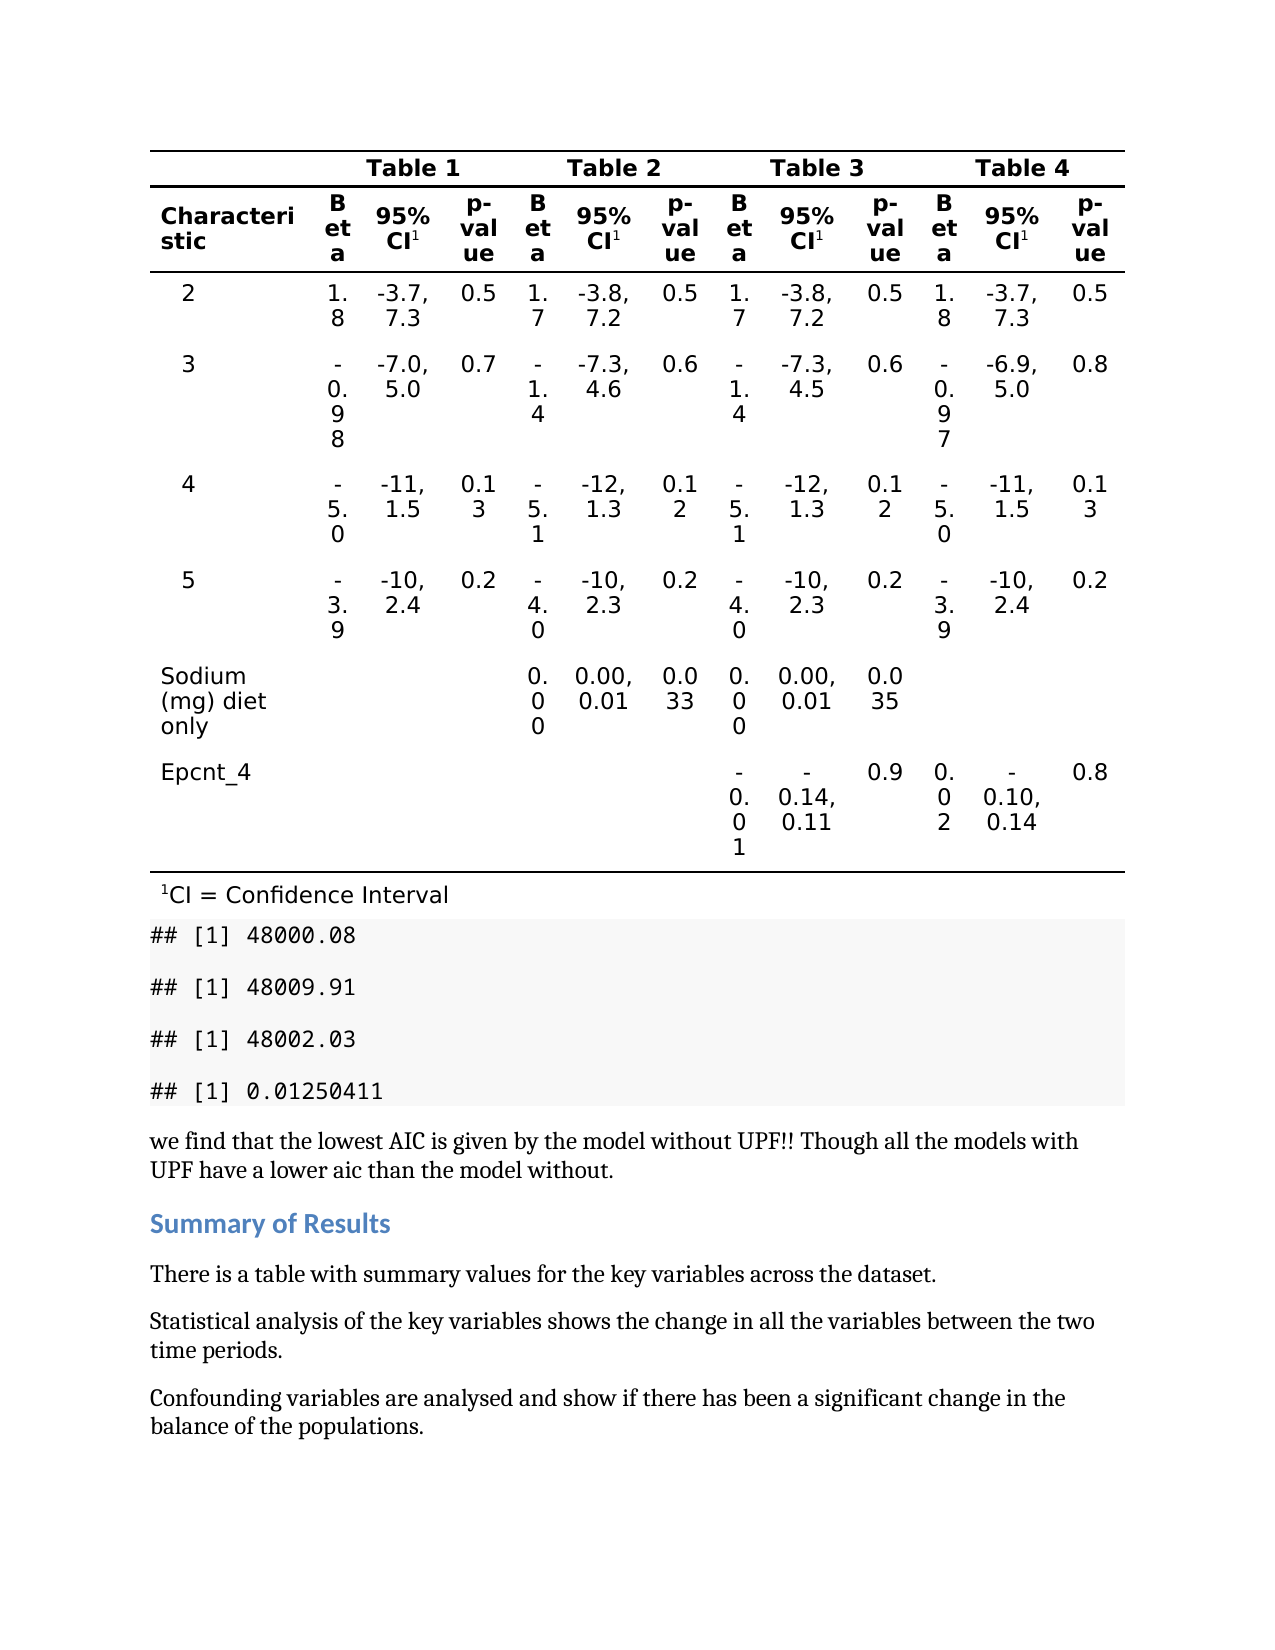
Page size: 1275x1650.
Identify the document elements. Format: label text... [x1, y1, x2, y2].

table_cell -12, 1.3 [562, 463, 645, 558]
table_cell [562, 750, 645, 871]
table_cell 0.035 [850, 654, 920, 750]
table_cell 0.13 [444, 463, 513, 558]
table_cell -4.0 [514, 558, 562, 654]
table_cell -12, 1.3 [763, 463, 850, 558]
text There is a table with summary values for the key variables across the dataset. [150, 1260, 1125, 1288]
table_cell 5 [150, 558, 313, 654]
table_cell -10, 2.4 [362, 558, 444, 654]
table_cell 0.00, 0.01 [562, 654, 645, 750]
table_cell 0.7 [444, 342, 513, 462]
table_cell [645, 750, 715, 871]
table_cell -6.9, 5.0 [968, 342, 1055, 462]
subtitle Summary of Results [150, 1205, 1125, 1241]
table_cell -0.10, 0.14 [968, 750, 1055, 871]
table_cell Epcnt_4 [150, 750, 313, 871]
table_cell -0.98 [313, 342, 362, 462]
table_cell p-value [645, 188, 715, 271]
table_cell 95% CI1 [562, 188, 645, 271]
table_cell 0.5 [850, 273, 920, 342]
table_cell -3.7, 7.3 [362, 273, 444, 342]
table_cell [968, 654, 1055, 750]
table_cell -4.0 [715, 558, 763, 654]
text Statistical analysis of the key variables shows the change in all the variables between the two time periods. [150, 1307, 1125, 1365]
table_cell -11, 1.5 [968, 463, 1055, 558]
table_cell [362, 750, 444, 871]
table_cell p-value [444, 188, 513, 271]
table_cell 0.8 [1055, 342, 1125, 462]
table_cell Sodium (mg) diet only [150, 654, 313, 750]
text Confounding variables are analysed and show if there has been a significant change in the balance of the populations. [150, 1383, 1125, 1441]
table_cell Beta [313, 188, 362, 271]
table_cell 95% CI1 [968, 188, 1055, 271]
table_cell Beta [715, 188, 763, 271]
table_cell 0.02 [920, 750, 968, 871]
table_cell 2 [150, 273, 313, 342]
table_cell 0.12 [850, 463, 920, 558]
table_cell [514, 750, 562, 871]
table_cell [444, 654, 513, 750]
table_header Table 3 [715, 152, 920, 185]
table_cell 0.9 [850, 750, 920, 871]
table_cell [444, 750, 513, 871]
table_cell 95% CI1 [362, 188, 444, 271]
table_cell 0.2 [645, 558, 715, 654]
table_cell -11, 1.5 [362, 463, 444, 558]
table_cell [362, 654, 444, 750]
text ## [1] 0.01250411 [150, 1075, 1125, 1106]
table_cell [920, 654, 968, 750]
table_cell -7.3, 4.6 [562, 342, 645, 462]
table_cell [1055, 654, 1125, 750]
table_cell -10, 2.3 [562, 558, 645, 654]
table_cell Beta [920, 188, 968, 271]
table_header Table 1 [313, 152, 513, 185]
table_cell 0.8 [1055, 750, 1125, 871]
table_cell 95% CI1 [763, 188, 850, 271]
text ## [1] 48002.03 [150, 1023, 1125, 1054]
table_cell -3.9 [920, 558, 968, 654]
table_cell -0.01 [715, 750, 763, 871]
table_cell 1.7 [514, 273, 562, 342]
table_cell -7.0, 5.0 [362, 342, 444, 462]
table_cell [313, 654, 362, 750]
table_cell 0.00, 0.01 [763, 654, 850, 750]
table_cell -3.8, 7.2 [763, 273, 850, 342]
table_cell 0.2 [850, 558, 920, 654]
table_cell Characteristic [150, 188, 313, 271]
table_cell -10, 2.4 [968, 558, 1055, 654]
table_cell -1.4 [715, 342, 763, 462]
text ## [1] 48000.08 [150, 919, 1125, 950]
table_cell p-value [850, 188, 920, 271]
table_cell -1.4 [514, 342, 562, 462]
table_cell p-value [1055, 188, 1125, 271]
table_cell 0.2 [444, 558, 513, 654]
table_cell -3.9 [313, 558, 362, 654]
table_cell 1CI = Confidence Interval [150, 873, 1125, 919]
text ## [1] 48009.91 [150, 971, 1125, 1002]
table_cell -5.1 [715, 463, 763, 558]
text we find that the lowest AIC is given by the model without UPF!! Though all the models with UPF have a lower aic than the model without. [150, 1127, 1125, 1184]
table_cell -5.0 [313, 463, 362, 558]
table_cell 0.6 [645, 342, 715, 462]
table_cell [313, 750, 362, 871]
table_cell 0.00 [514, 654, 562, 750]
table_cell 3 [150, 342, 313, 462]
table_cell 0.5 [1055, 273, 1125, 342]
table_cell 0.00 [715, 654, 763, 750]
table_cell -7.3, 4.5 [763, 342, 850, 462]
table_cell 0.5 [444, 273, 513, 342]
table_cell -10, 2.3 [763, 558, 850, 654]
table_header Table 2 [514, 152, 715, 185]
table_header [150, 152, 313, 185]
table_cell -5.0 [920, 463, 968, 558]
table_cell 0.033 [645, 654, 715, 750]
table_cell 0.5 [645, 273, 715, 342]
table_cell -0.14, 0.11 [763, 750, 850, 871]
table_cell -5.1 [514, 463, 562, 558]
table_cell -0.97 [920, 342, 968, 462]
table_cell Beta [514, 188, 562, 271]
table_cell 0.6 [850, 342, 920, 462]
table_cell 0.12 [645, 463, 715, 558]
table_cell 1.8 [920, 273, 968, 342]
table_header Table 4 [920, 152, 1125, 185]
table_cell 0.13 [1055, 463, 1125, 558]
table_cell -3.7, 7.3 [968, 273, 1055, 342]
table_cell 1.8 [313, 273, 362, 342]
table_cell -3.8, 7.2 [562, 273, 645, 342]
table_cell 0.2 [1055, 558, 1125, 654]
table_cell 1.7 [715, 273, 763, 342]
table_cell 4 [150, 463, 313, 558]
